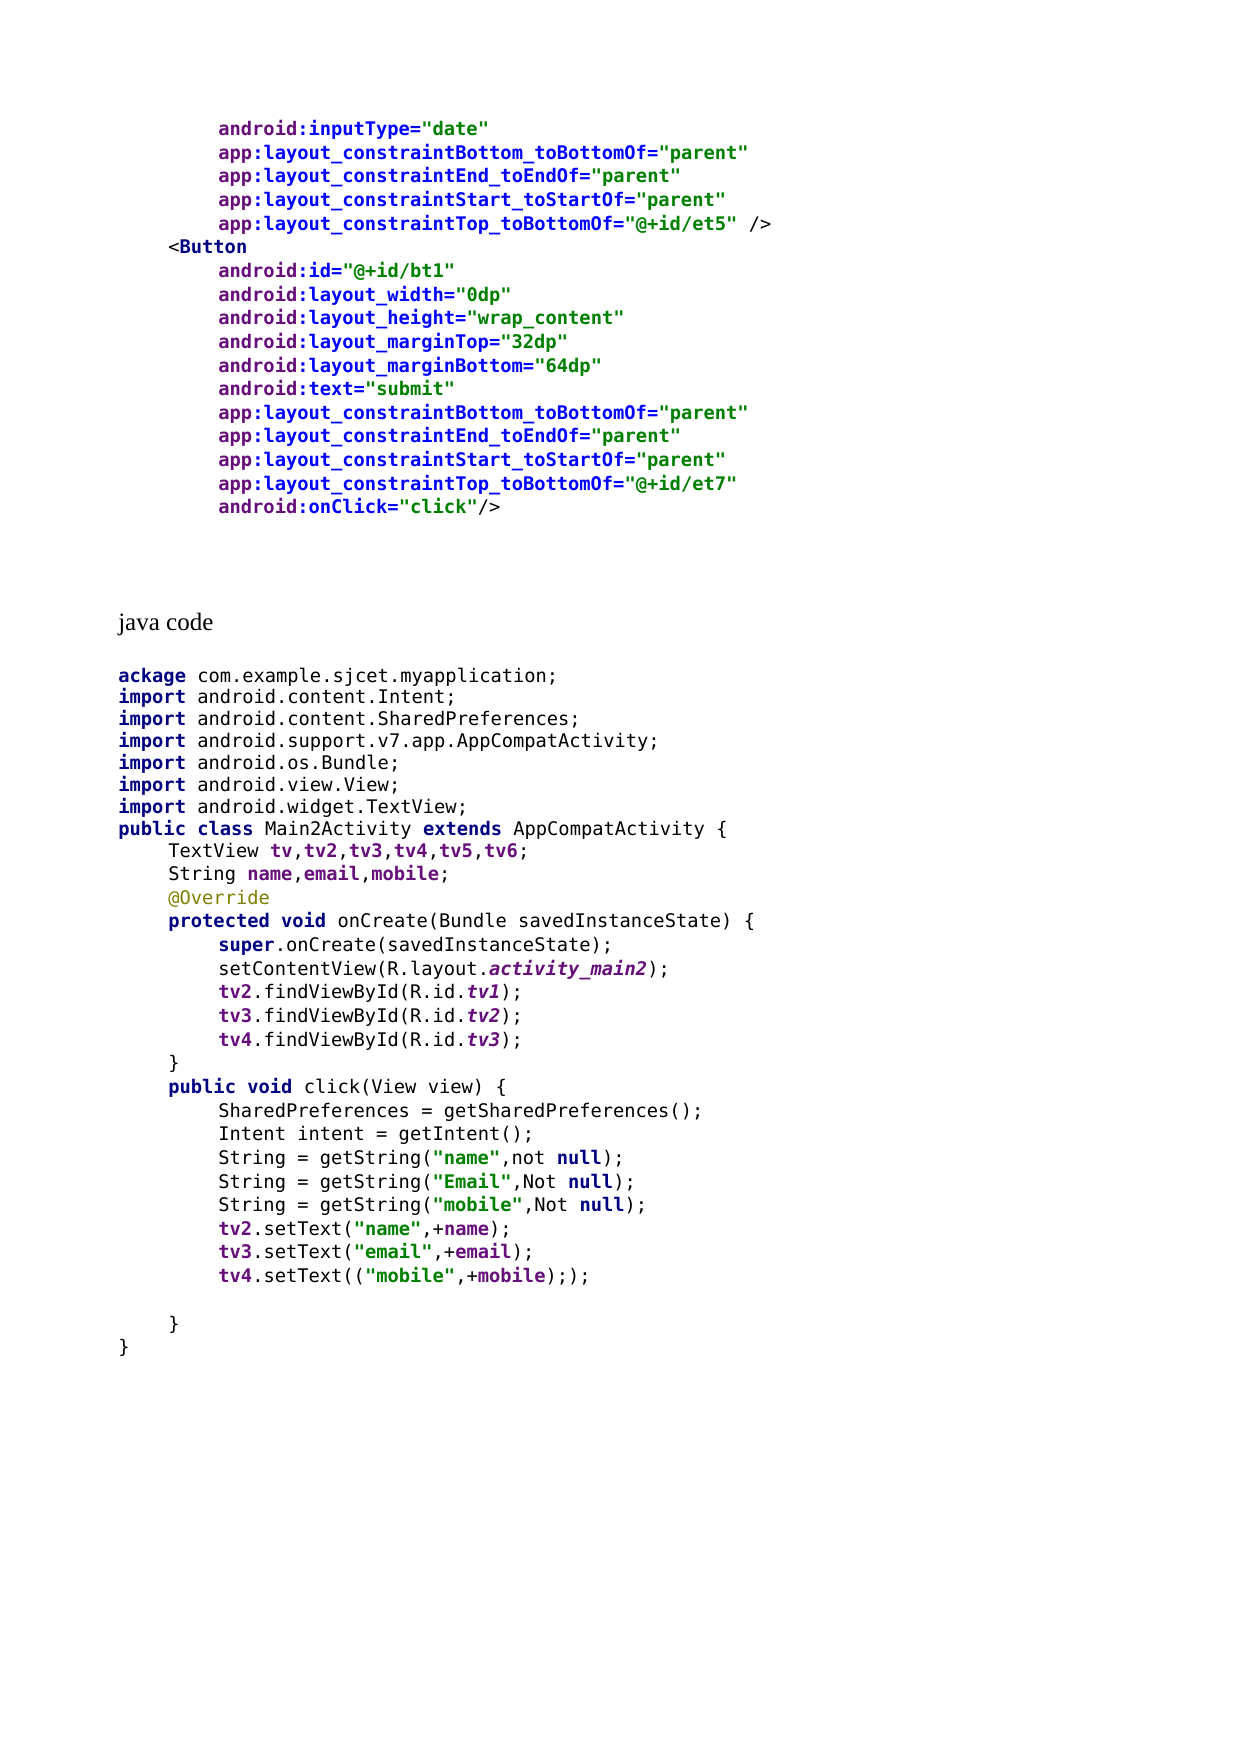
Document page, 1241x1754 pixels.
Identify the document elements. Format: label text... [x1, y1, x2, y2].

text public class Main2Activity extends AppCompatActivity { [118, 818, 1122, 839]
text app:layout_constraintStart_toStartOf="parent" [118, 189, 1122, 213]
text tv3.findViewById(R.id.tv2); [118, 1005, 1122, 1029]
text super.onCreate(savedInstanceState); [118, 934, 1122, 958]
text app:layout_constraintEnd_toEndOf="parent" [118, 165, 1122, 189]
text import android.content.SharedPreferences; [118, 708, 1122, 730]
text android:layout_width="0dp" [118, 284, 1122, 307]
text android:onClick="click"/> [118, 496, 1122, 520]
text import android.os.Bundle; [118, 752, 1122, 774]
text tv2.findViewById(R.id.tv1); [118, 981, 1122, 1005]
text Intent intent = getIntent(); [118, 1123, 1122, 1147]
text protected void onCreate(Bundle savedInstanceState) { [118, 911, 1122, 934]
text android:layout_height="wrap_content" [118, 307, 1122, 331]
text @Override [118, 887, 1122, 911]
text import android.support.v7.app.AppCompatActivity; [118, 730, 1122, 752]
text import android.widget.TextView; [118, 796, 1122, 818]
text android:text="submit" [118, 378, 1122, 402]
text TextView tv,tv2,tv3,tv4,tv5,tv6; [118, 839, 1122, 863]
text import android.view.View; [118, 774, 1122, 796]
text String = getString("mobile",Not null); [118, 1194, 1122, 1218]
text tv4.setText(("mobile",+mobile);); [118, 1265, 1122, 1289]
text app:layout_constraintTop_toBottomOf="@+id/et5" /> [118, 213, 1122, 236]
text String = getString("name",not null); [118, 1147, 1122, 1171]
text String name,email,mobile; [118, 863, 1122, 887]
text android:layout_marginTop="32dp" [118, 331, 1122, 354]
text } [118, 1312, 1122, 1336]
text java code [118, 607, 1122, 636]
text public void click(View view) { [118, 1076, 1122, 1100]
text android:layout_marginBottom="64dp" [118, 354, 1122, 378]
text SharedPreferences = getSharedPreferences(); [118, 1100, 1122, 1123]
text tv4.findViewById(R.id.tv3); [118, 1029, 1122, 1052]
text android:id="@+id/bt1" [118, 260, 1122, 284]
text app:layout_constraintBottom_toBottomOf="parent" [118, 142, 1122, 165]
text tv2.setText("name",+name); [118, 1218, 1122, 1242]
text app:layout_constraintBottom_toBottomOf="parent" [118, 402, 1122, 426]
text android:inputType="date" [118, 118, 1122, 142]
text ackage com.example.sjcet.myapplication; [118, 664, 1122, 686]
text } [118, 1336, 1122, 1358]
text app:layout_constraintTop_toBottomOf="@+id/et7" [118, 473, 1122, 496]
text } [118, 1052, 1122, 1076]
text tv3.setText("email",+email); [118, 1242, 1122, 1265]
text setContentView(R.layout.activity_main2); [118, 958, 1122, 981]
text import android.content.Intent; [118, 686, 1122, 708]
text app:layout_constraintEnd_toEndOf="parent" [118, 426, 1122, 449]
text <Button [118, 236, 1122, 260]
text app:layout_constraintStart_toStartOf="parent" [118, 449, 1122, 473]
text String = getString("Email",Not null); [118, 1171, 1122, 1194]
